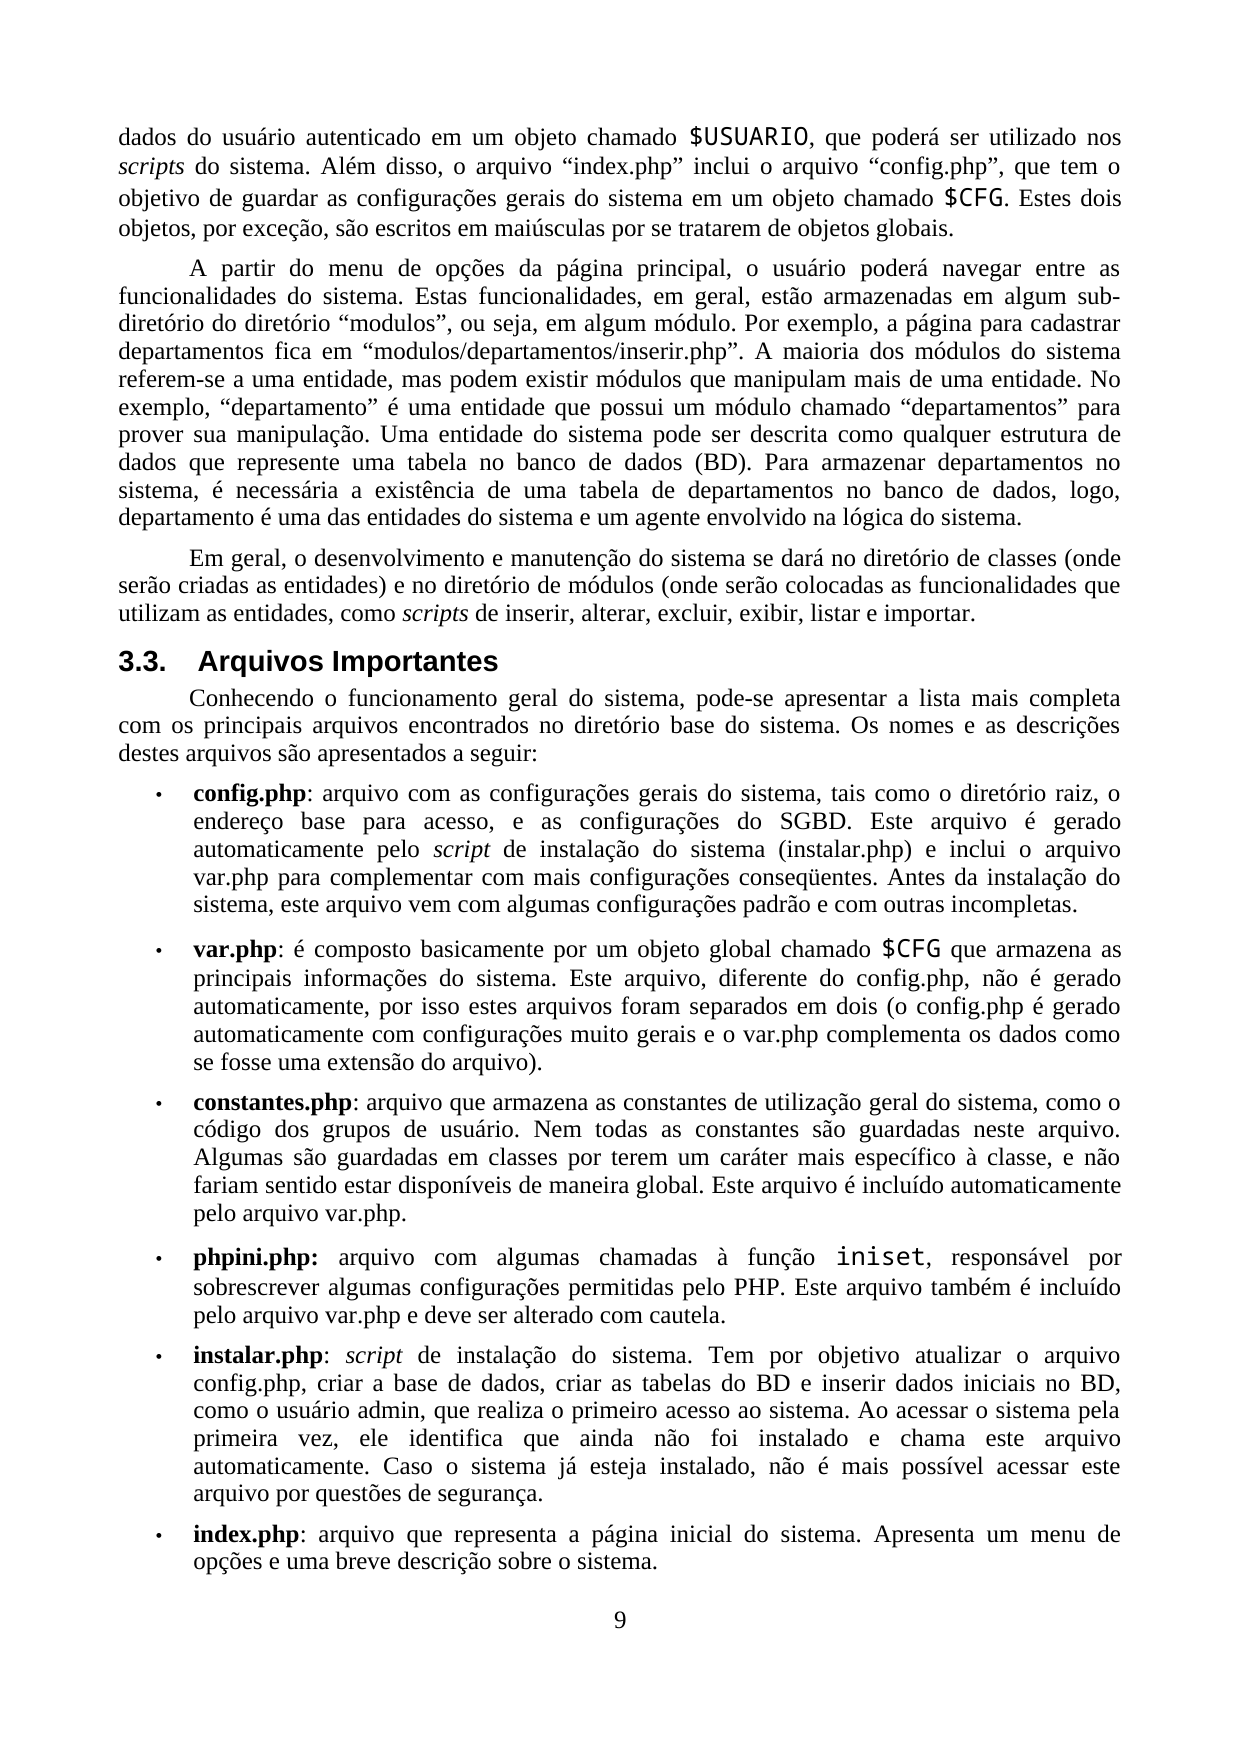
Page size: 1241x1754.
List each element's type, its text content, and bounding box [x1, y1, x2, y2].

text Conhecendo o funcionamento geral do sistema, pode-se apresentar a lista mais completa com os principais arquivos encontrados no diretório base do sistema. Os nomes e as descrições destes arquivos são apresentados a seguir: [118, 684, 1122, 767]
list config.php: arquivo com as configurações gerais do sistema, tais como o diretório raiz, o endereço base para acesso, e as configurações do SGBD. Este arquivo é gerado automaticamente pelo script de instalação do sistema (instalar.php) e inclui o arquivo var.php para complementar com mais configurações conseqüentes. Antes da instalação do sistema, este arquivo vem com algumas configurações padrão e com outras incompletas. [156, 779, 1122, 918]
subtitle Arquivos Importantes [118, 645, 1122, 678]
text A partir do menu de opções da página principal, o usuário poderá navegar entre as funcionalidades do sistema. Estas funcionalidades, em geral, estão armazenadas em algum sub-diretório do diretório “modulos”, ou seja, em algum módulo. Por exemplo, a página para cadastrar departamentos fica em “modulos/departamentos/inserir.php”. A maioria dos módulos do sistema referem-se a uma entidade, mas podem existir módulos que manipulam mais de uma entidade. No exemplo, “departamento” é uma entidade que possui um módulo chamado “departamentos” para prover sua manipulação. Uma entidade do sistema pode ser descrita como qualquer estrutura de dados que represente uma tabela no banco de dados (BD). Para armazenar departamentos no sistema, é necessária a existência de uma tabela de departamentos no banco de dados, logo, departamento é uma das entidades do sistema e um agente envolvido na lógica do sistema. [118, 254, 1122, 531]
list instalar.php: script de instalação do sistema. Tem por objetivo atualizar o arquivo config.php, criar a base de dados, criar as tabelas do BD e inserir dados iniciais no BD, como o usuário admin, que realiza o primeiro acesso ao sistema. Ao acessar o sistema pela primeira vez, ele identifica que ainda não foi instalado e chama este arquivo automaticamente. Caso o sistema já esteja instalado, não é mais possível acessar este arquivo por questões de segurança. [156, 1341, 1122, 1507]
text dados do usuário autenticado em um objeto chamado $USUARIO, que poderá ser utilizado nos scripts do sistema. Além disso, o arquivo “index.php” inclui o arquivo “config.php”, que tem o objetivo de guardar as configurações gerais do sistema em um objeto chamado $CFG. Estes dois objetos, por exceção, são escritos em maiúsculas por se tratarem de objetos globais. [118, 118, 1122, 242]
list index.php: arquivo que representa a página inicial do sistema. Apresenta um menu de opções e uma breve descrição sobre o sistema. [156, 1520, 1122, 1575]
text Em geral, o desenvolvimento e manutenção do sistema se dará no diretório de classes (onde serão criadas as entidades) e no diretório de módulos (onde serão colocadas as funcionalidades que utilizam as entidades, como scripts de inserir, alterar, excluir, exibir, listar e importar. [118, 544, 1122, 627]
list phpini.php: arquivo com algumas chamadas à função iniset, responsável por sobrescrever algumas configurações permitidas pelo PHP. Este arquivo também é incluído pelo arquivo var.php e deve ser alterado com cautela. [156, 1239, 1122, 1328]
list var.php: é composto basicamente por um objeto global chamado $CFG que armazena as principais informações do sistema. Este arquivo, diferente do config.php, não é gerado automaticamente, por isso estes arquivos foram separados em dois (o config.php é gerado automaticamente com configurações muito gerais e o var.php complementa os dados como se fosse uma extensão do arquivo). [156, 931, 1122, 1075]
list constantes.php: arquivo que armazena as constantes de utilização geral do sistema, como o código dos grupos de usuário. Nem todas as constantes são guardadas neste arquivo. Algumas são guardadas em classes por terem um caráter mais específico à classe, e não fariam sentido estar disponíveis de maneira global. Este arquivo é incluído automaticamente pelo arquivo var.php. [156, 1088, 1122, 1226]
